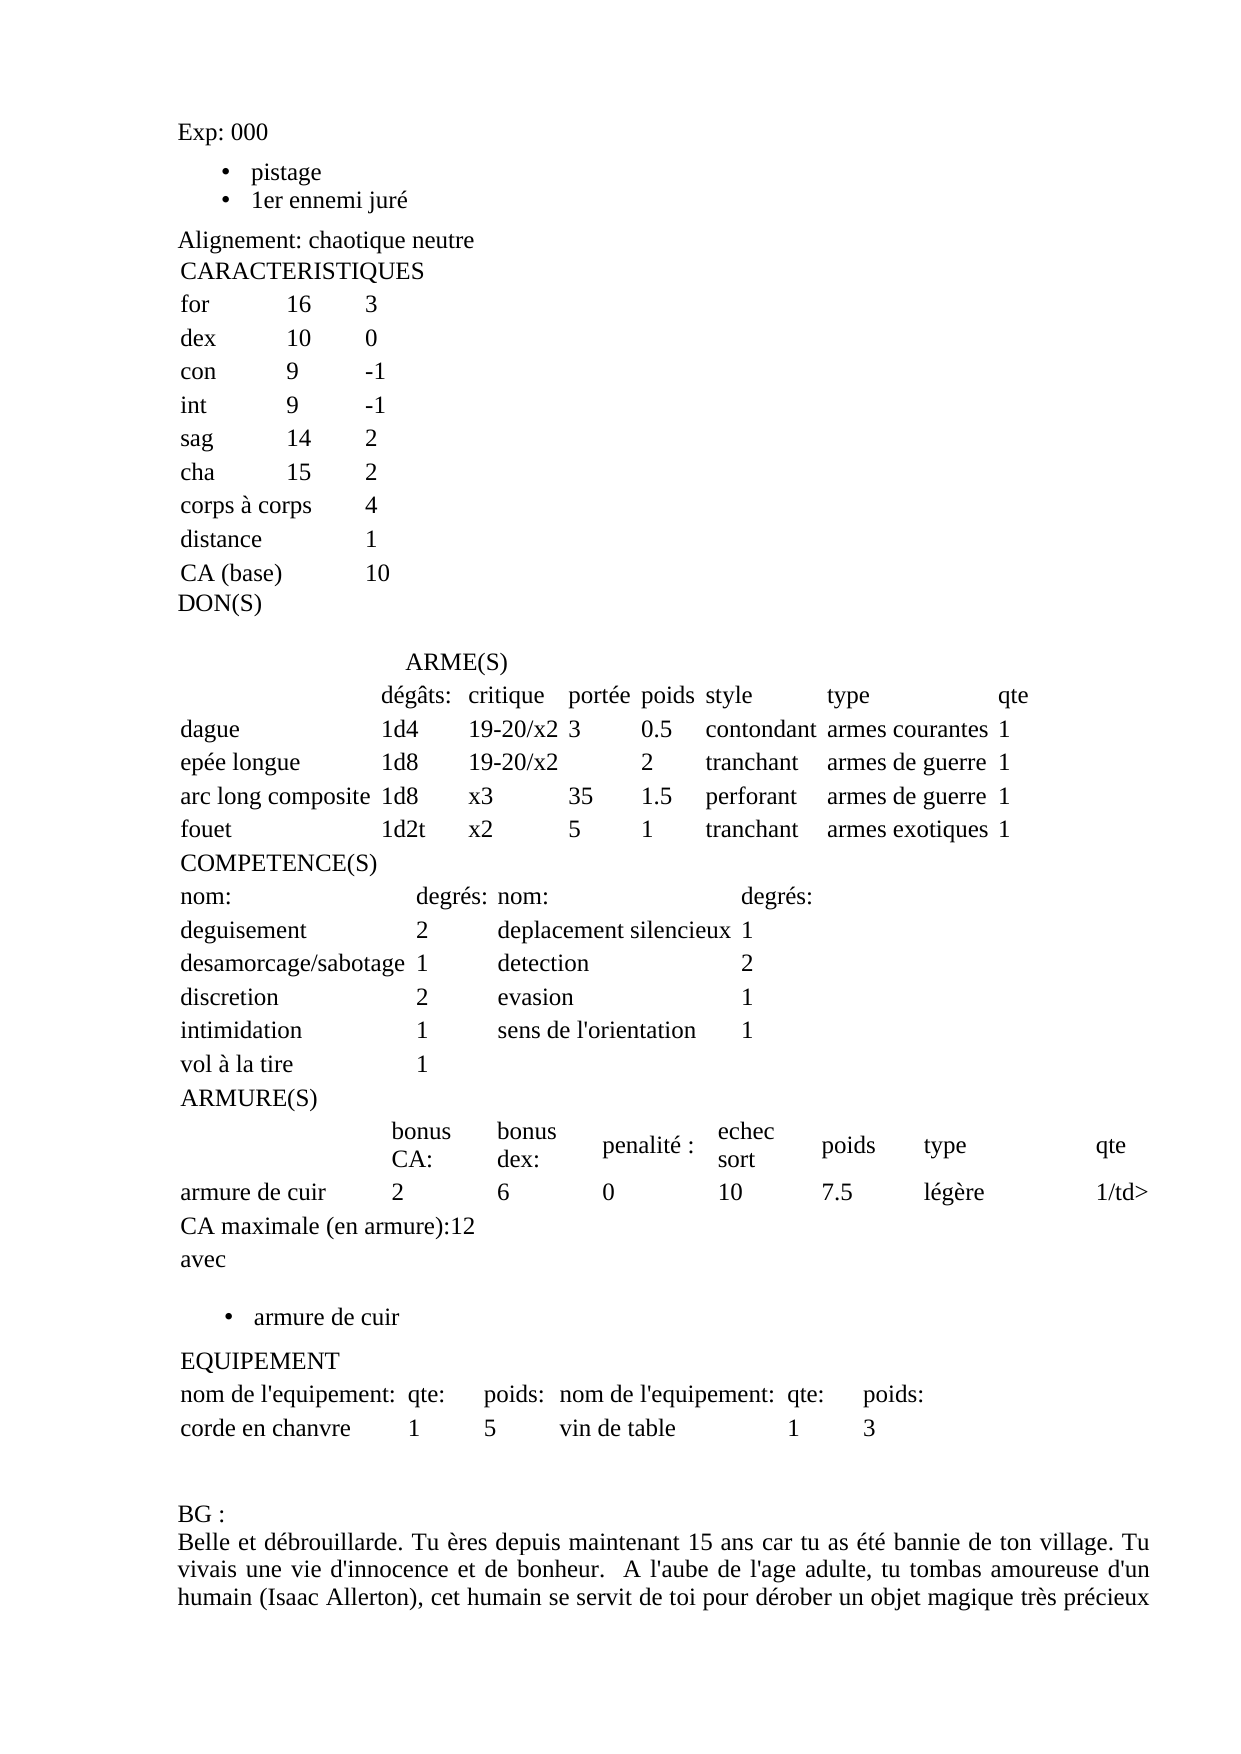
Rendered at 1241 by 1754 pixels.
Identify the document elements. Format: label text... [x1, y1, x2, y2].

table_cell 1d8 [378, 745, 465, 779]
table_cell [495, 1047, 824, 1081]
table_cell armes exotiques [824, 813, 995, 846]
table_cell tranchant [703, 745, 824, 779]
table_cell dague [177, 712, 378, 745]
table_cell [441, 321, 470, 354]
table_cell [177, 1114, 388, 1176]
table_cell 2 [362, 455, 441, 489]
table_cell armure de cuir [177, 1176, 388, 1209]
table_cell cha [177, 455, 283, 489]
table_cell dex [177, 321, 283, 354]
table_cell 3 [362, 288, 441, 321]
table_cell corde en chanvre [177, 1411, 405, 1444]
table_cell [177, 1334, 388, 1344]
table_cell contondant [703, 712, 824, 745]
table_cell 10 [283, 321, 362, 354]
table_cell con [177, 355, 283, 388]
table_cell avec armure de cuir [177, 1243, 1152, 1333]
table_cell portée [565, 678, 638, 712]
table_cell 14 [283, 422, 362, 455]
text Exp: 000 [268, 118, 1152, 146]
table_cell 1 [738, 913, 824, 947]
table_cell 1 [995, 712, 1041, 745]
table_cell 19-20/x2 [465, 745, 565, 779]
table_cell discretion [177, 980, 413, 1014]
table_cell 2 [738, 947, 824, 980]
list 1er ennemi juré [221, 186, 251, 214]
table_cell 15 [283, 455, 362, 489]
table_cell 1 [995, 813, 1041, 846]
table_cell -1 [362, 388, 441, 422]
table_cell 1 [413, 1047, 494, 1081]
table_cell 3 [565, 712, 638, 745]
table_cell 1d2t [378, 813, 465, 846]
list pistage [328, 158, 1152, 186]
table_cell intimidation [177, 1014, 413, 1047]
table_cell [441, 355, 470, 388]
table_cell 5 [481, 1411, 556, 1444]
table_cell evasion [495, 980, 738, 1014]
table_cell qte [1093, 1114, 1152, 1176]
table_cell x2 [465, 813, 565, 846]
table_cell [441, 288, 470, 321]
table_cell deguisement [177, 913, 413, 947]
table_cell sens de l'orientation [495, 1014, 738, 1047]
table_cell 1 [995, 779, 1041, 812]
table_cell epée longue [177, 745, 378, 779]
table_cell nom de l'equipement: [177, 1378, 405, 1411]
table_cell CA maximale (en armure):12 [177, 1209, 1152, 1243]
table_cell bonus CA: [389, 1114, 494, 1176]
text DON(S) [177, 589, 1152, 645]
table_cell poids: [481, 1378, 556, 1411]
table_cell 9 [283, 388, 362, 422]
table_cell [177, 678, 378, 712]
table_cell 1 [784, 1411, 860, 1444]
table_cell 0 [599, 1176, 715, 1209]
table_cell detection [495, 947, 738, 980]
table_cell int [177, 388, 283, 422]
table_cell x3 [465, 779, 565, 812]
table_cell 7.5 [819, 1176, 921, 1209]
table_cell 1 [405, 1411, 481, 1444]
table_cell [441, 556, 470, 589]
table_cell 3 [860, 1411, 936, 1444]
table_cell type [824, 678, 995, 712]
table_cell qte: [405, 1378, 481, 1411]
table_cell arc long composite [177, 779, 378, 812]
text BG : [231, 1500, 1152, 1528]
table_cell sag [177, 422, 283, 455]
table_cell armes courantes [824, 712, 995, 745]
table_cell [441, 455, 470, 489]
table_cell qte: [784, 1378, 860, 1411]
table_cell 2 [413, 913, 494, 947]
table_cell nom: [495, 880, 738, 913]
table_cell desamorcage/sabotage [177, 947, 413, 980]
table_cell nom de l'equipement: [556, 1378, 784, 1411]
table_cell fouet [177, 813, 378, 846]
table_cell deplacement silencieux [495, 913, 738, 947]
list pistage [221, 158, 251, 186]
table_cell poids: [860, 1378, 936, 1411]
table_cell 5 [565, 813, 638, 846]
table_cell critique [465, 678, 565, 712]
table_cell 1 [638, 813, 702, 846]
table_cell poids [638, 678, 702, 712]
table_cell 1d4 [378, 712, 465, 745]
table_cell 1 [362, 522, 441, 556]
table_cell [441, 388, 470, 422]
table_cell 1 [738, 1014, 824, 1047]
table_header ARMURE(S) [177, 1081, 1152, 1114]
table_header EQUIPEMENT [177, 1344, 936, 1377]
table_cell penalité : [599, 1114, 715, 1176]
table_cell [441, 422, 470, 455]
table_cell nom: [177, 880, 413, 913]
table_cell bonus dex: [494, 1114, 599, 1176]
table_cell poids [819, 1114, 921, 1176]
table_cell corps à corps [177, 489, 362, 522]
table_header CARACTERISTIQUES [177, 254, 441, 287]
list 1er ennemi juré [414, 186, 1152, 214]
table_cell armes de guerre [824, 745, 995, 779]
table_cell 0 [362, 321, 441, 354]
table_cell 19-20/x2 [465, 712, 565, 745]
table_cell perforant [703, 779, 824, 812]
table_cell 2 [413, 980, 494, 1014]
table_cell 9 [283, 355, 362, 388]
table_cell vin de table [556, 1411, 784, 1444]
table_cell degrés: [413, 880, 494, 913]
table_cell 4 [362, 489, 441, 522]
table_cell distance [177, 522, 362, 556]
table_cell 1 [995, 745, 1041, 779]
table_cell 16 [283, 288, 362, 321]
table_cell 10 [362, 556, 441, 589]
text Alignement: chaotique neutre [481, 226, 1152, 254]
table_cell tranchant [703, 813, 824, 846]
table_header [441, 254, 470, 287]
table_cell 1 [413, 947, 494, 980]
table_cell 6 [494, 1176, 599, 1209]
table_cell 2 [389, 1176, 494, 1209]
table_cell 1d8 [378, 779, 465, 812]
table_header ARME(S) [177, 645, 1041, 678]
table_cell armes de guerre [824, 779, 995, 812]
table_cell type [921, 1114, 1093, 1176]
table_cell [441, 489, 470, 522]
table_header COMPETENCE(S) [177, 846, 824, 879]
table_cell 2 [362, 422, 441, 455]
table_cell 1.5 [638, 779, 702, 812]
table_cell 0.5 [638, 712, 702, 745]
table_cell qte [995, 678, 1041, 712]
table_cell vol à la tire [177, 1047, 413, 1081]
table_cell 2 [638, 745, 702, 779]
table_cell légère [921, 1176, 1093, 1209]
table_cell 1 [738, 980, 824, 1014]
table_cell for [177, 288, 283, 321]
table_cell [389, 1334, 1152, 1344]
table_cell echec sort [715, 1114, 818, 1176]
table_cell -1 [362, 355, 441, 388]
table_cell 10 [715, 1176, 818, 1209]
table_cell dégâts: [378, 678, 465, 712]
table_cell 1 [413, 1014, 494, 1047]
table_cell style [703, 678, 824, 712]
table_cell CA (base) [177, 556, 362, 589]
table_cell [441, 522, 470, 556]
table_cell 1/td> [1093, 1176, 1152, 1209]
table_cell 35 [565, 779, 638, 812]
table_cell [565, 745, 638, 779]
table_cell degrés: [738, 880, 824, 913]
